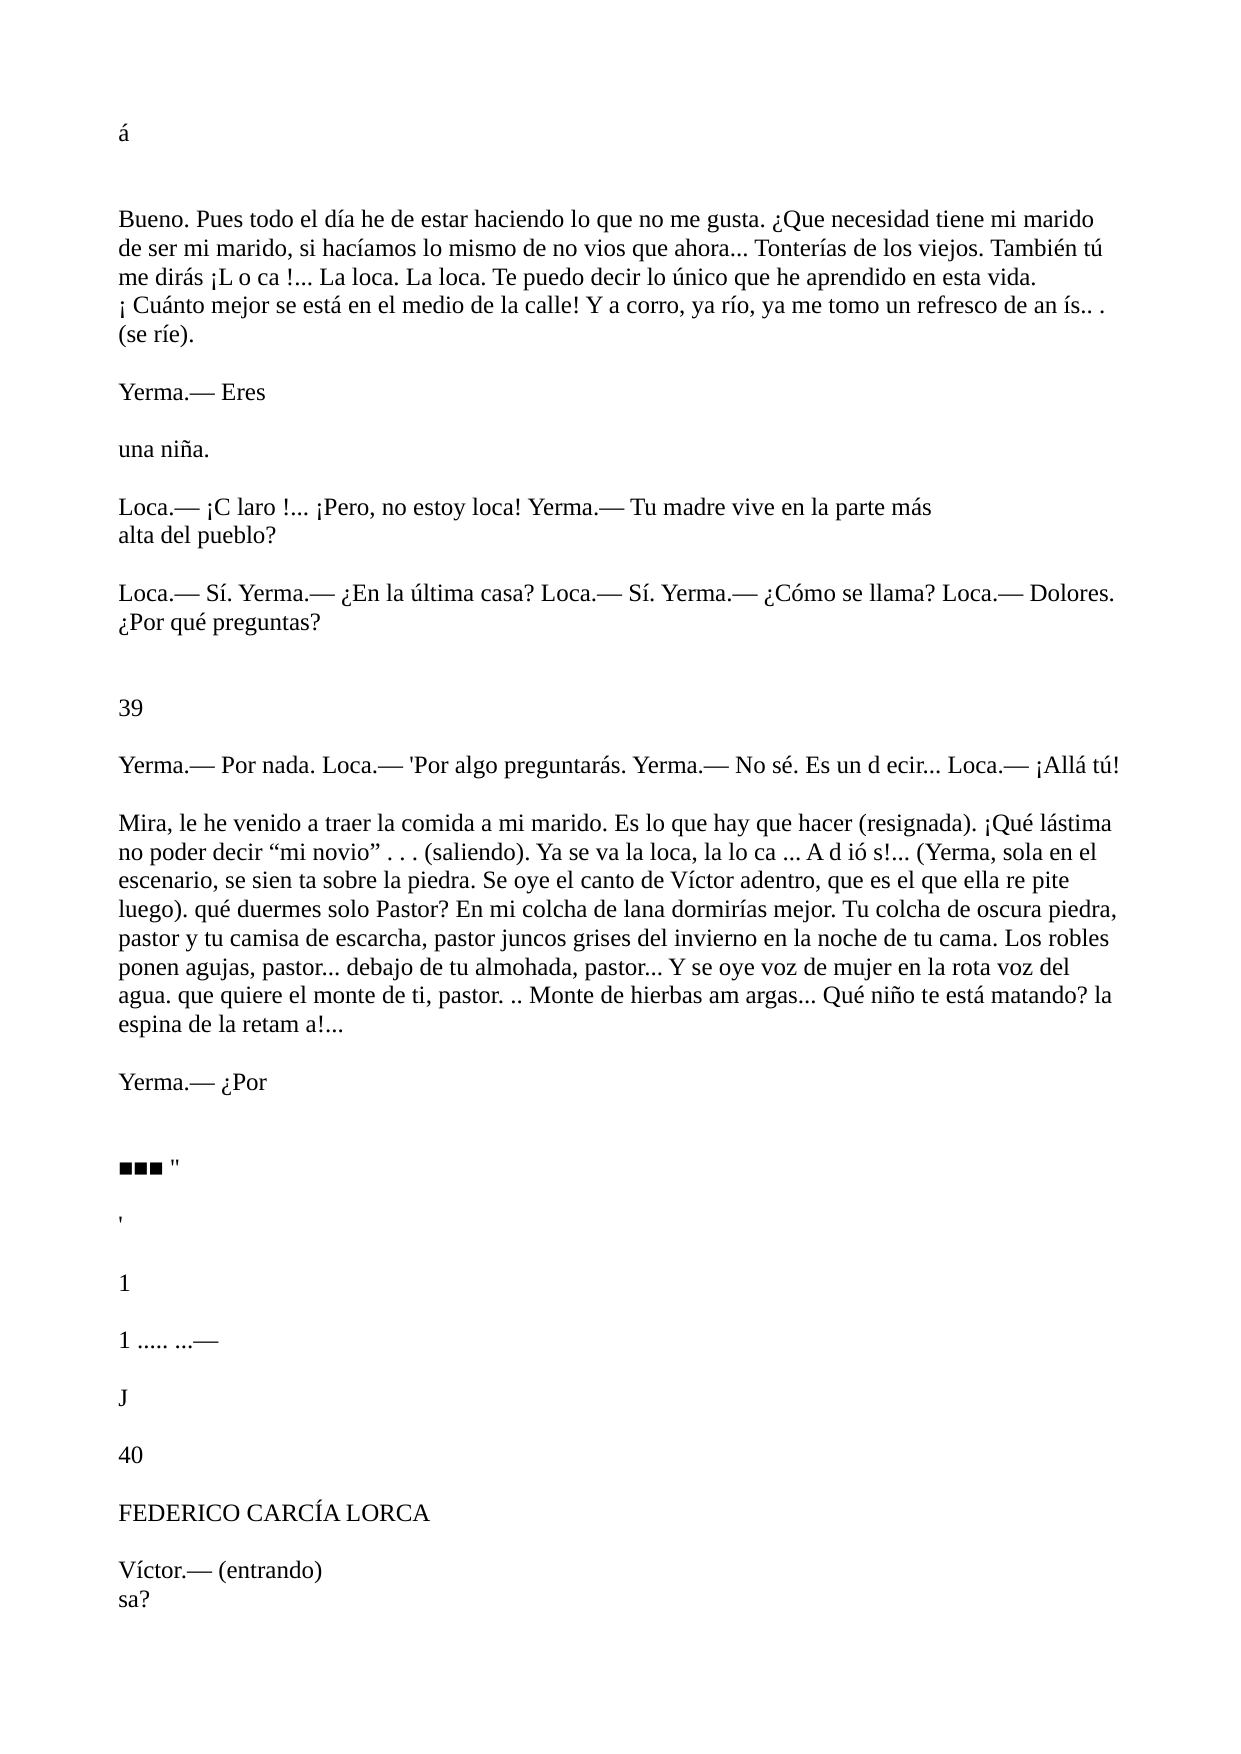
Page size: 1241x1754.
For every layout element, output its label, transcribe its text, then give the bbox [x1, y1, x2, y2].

text 1 ..... ...— [118, 1326, 1122, 1354]
text alta del pueblo? [118, 521, 1122, 549]
text J [118, 1383, 1122, 1412]
text FEDERICO CARCÍA LORCA [118, 1498, 1122, 1527]
text Mira, le he venido a traer la comida a mi marido. Es lo que hay que hacer (resignada). ¡Qué lástima no poder decir “mi novio” . . . (saliendo). Ya se va la loca, la lo ca ... A d ió s!... (Yerma, sola en el escenario, se sien­ ta sobre la piedra. Se oye el canto de Víctor adentro, que es el que ella re­ pite luego). qué duermes solo Pastor? En mi colcha de lana dormirías mejor. Tu colcha de oscura piedra, pastor y tu camisa de escarcha, pastor juncos grises del invierno en la noche de tu cama. Los robles ponen agujas, pastor... debajo de tu almohada, pastor... Y se oye voz de mujer en la rota voz del agua. que quiere el monte de ti, pastor. .. Monte de hierbas am argas... Qué niño te está matando? la espina de la retam a!... [118, 808, 1122, 1038]
text Loca.— ¡C laro !... ¡Pero, no estoy loca! Yerma.— Tu madre vive en la parte más [118, 492, 1122, 521]
text Bueno. Pues todo el día he de estar haciendo lo que no me gusta. ¿Que necesidad tiene mi marido de ser mi marido, si hacíamos lo mismo de no­ vios que ahora... Tonterías de los viejos. También tú me dirás ¡L o ca !... La loca. La loca. Te puedo decir lo único que he aprendido en esta vida. ¡ Cuánto mejor se está en el medio de la calle! Y a corro, ya río, ya me tomo un refresco de an ís.. . (se ríe). [118, 204, 1122, 348]
text una niña. [118, 434, 1122, 463]
text ■■■ " [118, 1153, 1122, 1182]
text Loca.— Sí. Yerma.— ¿En la última casa? Loca.— Sí. Yerma.— ¿Cómo se llama? Loca.— Dolores. ¿Por qué preguntas? [118, 578, 1122, 636]
text 39 [118, 693, 1122, 722]
text Yerma.— Por nada. Loca.— 'Por algo preguntarás. Yerma.— No sé. Es un d ecir... Loca.— ¡Allá tú! [118, 751, 1122, 779]
text ' [118, 1211, 1122, 1239]
text Yerma.— Eres [118, 377, 1122, 406]
text 40 [118, 1441, 1122, 1469]
text Yerma.— ¿Por [118, 1067, 1122, 1096]
text á [118, 118, 1122, 147]
text Víctor.— (entrando) [118, 1556, 1122, 1584]
text 1 [118, 1268, 1122, 1297]
text sa? [118, 1584, 1122, 1613]
